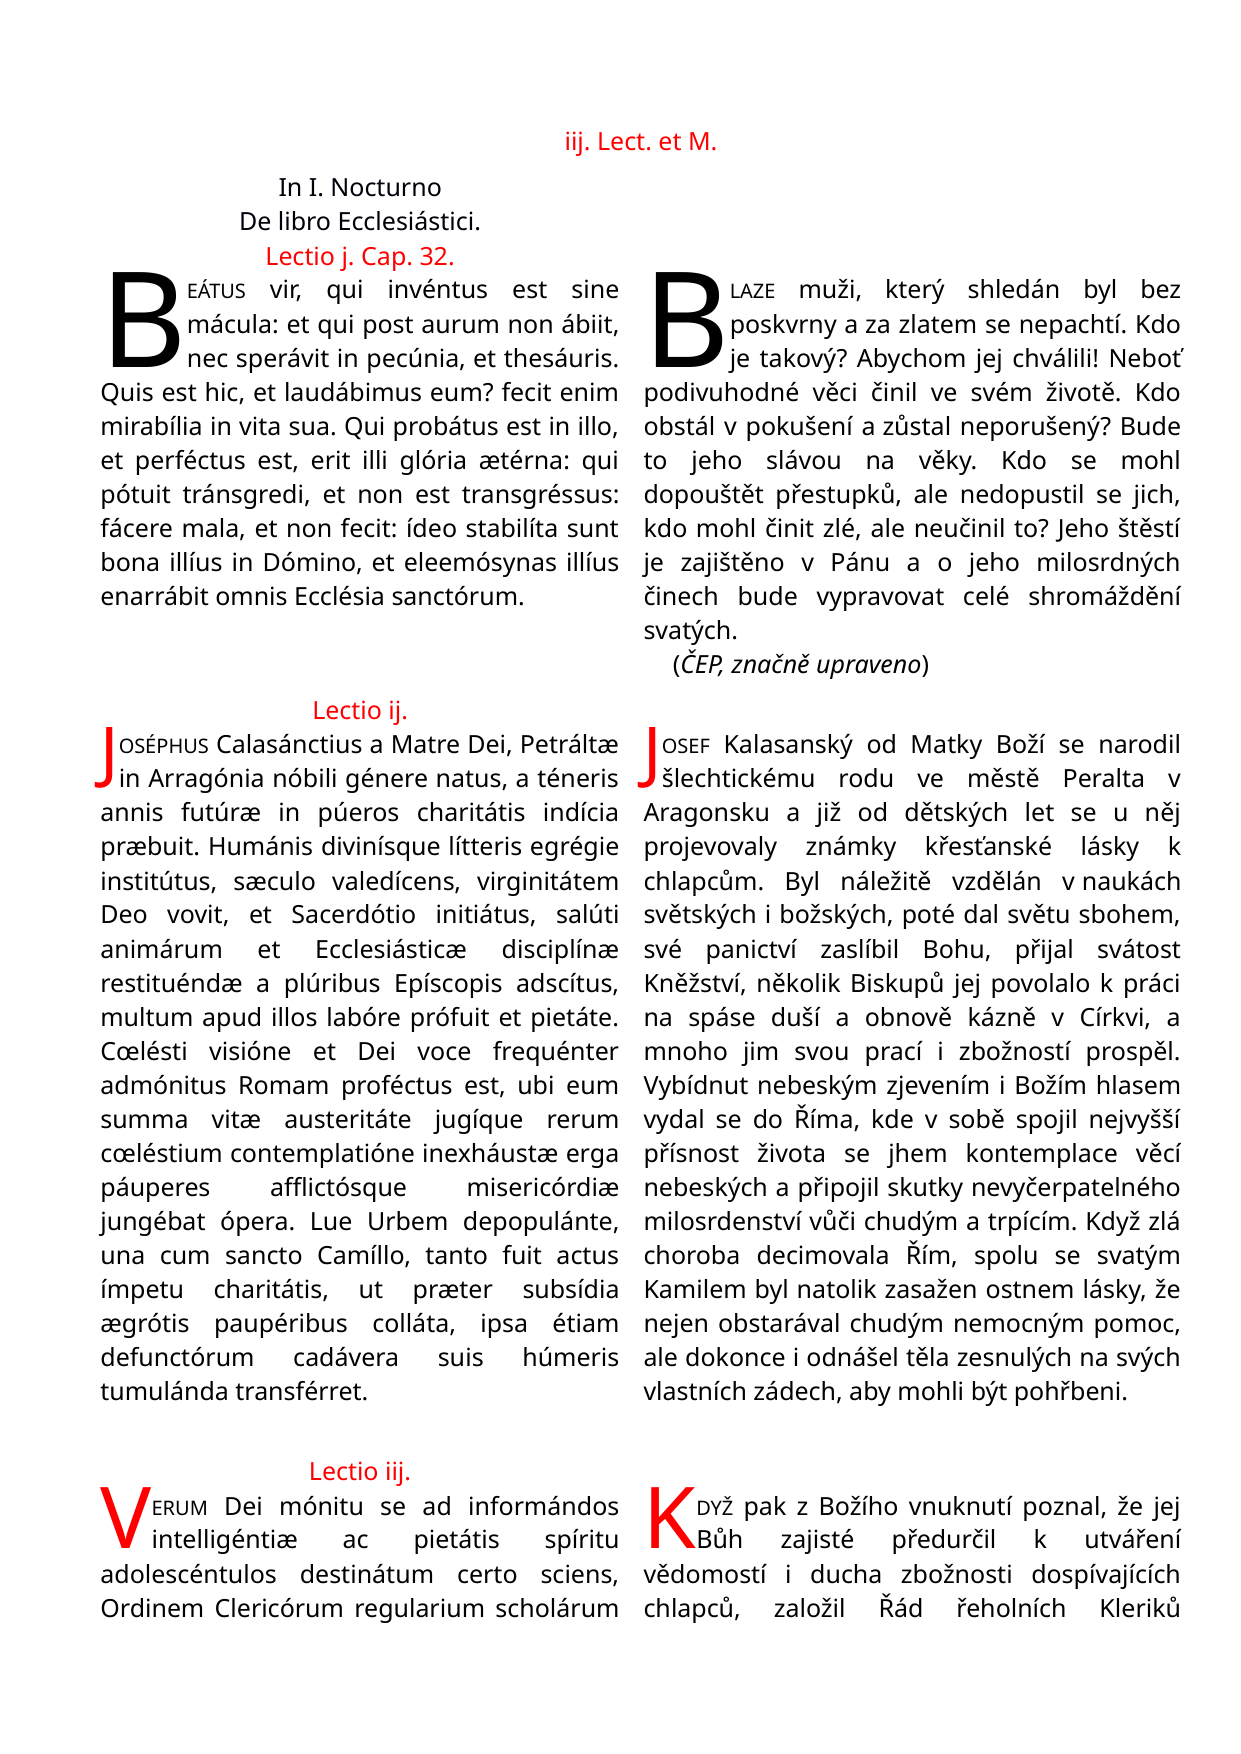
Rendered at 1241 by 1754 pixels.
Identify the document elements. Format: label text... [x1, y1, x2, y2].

table_cell iij. Lect. et M. [89, 118, 1193, 164]
table_cell Lectio iij. Verum Dei mónitu se ad informándos intelligéntiæ ac pietátis spíritu adolescéntulos destinátum certo sciens, Ordinem Clericórum regularium scholárum [89, 1448, 631, 1630]
table_cell Blaze muži, který shledán byl bez poskvrny a za zlatem se nepachtí. Kdo je takový? Abychom jej chválili! Neboť podivuhodné věci činil ve svém životě. Kdo obstál v pokušení a zůstal neporušený? Bude to jeho slávou na věky. Kdo se mohl dopouštět přestupků, ale nedopustil se jich, kdo mohl činit zlé, ale neučinil to? Jeho štěstí je zajištěno v Pánu a o jeho milosrdných činech bude vypravovat celé shromáždění svatých. (ČEP, značně upraveno) [631, 164, 1193, 687]
table_cell Když pak z Božího vnuknutí poznal, že jej Bůh zajisté předurčil k utváření vědomostí i ducha zbožnosti dospívajících chlapců, založil Řád řeholních Kleriků [631, 1448, 1193, 1630]
table_cell Josef Kalasanský od Matky Boží se narodil šlechtickému rodu ve městě Peralta v Aragonsku a již od dětských let se u něj projevovaly známky křesťanské lásky k chlapcům. Byl náležitě vzdělán v naukách světských i božských, poté dal světu sbohem, své panictví zaslíbil Bohu, přijal svátost Kněžství, několik Biskupů jej povolalo k práci na spáse duší a obnově kázně v Církvi, a mnoho jim svou prací i zbožností prospěl. Vybídnut nebeským zjevením i Božím hlasem vydal se do Říma, kde v sobě spojil nejvyšší přísnost života se jhem kontemplace věcí nebeských a připojil skutky nevyčerpatelného milosrdenství vůči chudým a trpícím. Když zlá choroba decimovala Řím, spolu se svatým Kamilem byl natolik zasažen ostnem lásky, že nejen obstarával chudým nemocným pomoc, ale dokonce i odnášel těla zesnulých na svých vlastních zádech, aby mohli být pohřbeni. [631, 687, 1193, 1448]
table_cell Lectio ij. Joséphus Calasánctius a Matre Dei, Petráltæ in Arragónia nóbili génere natus, a téneris annis futúræ in púeros charitátis indícia præbuit. Humánis divinísque lítteris egrégie institútus, sæculo valedícens‚ virginitátem Deo vovit, et Sacerdótio initiátus, salúti animárum et Ecclesiásticæ disciplínæ restituéndæ a plúribus Epíscopis adscítus, multum apud illos labóre prófuit et pietáte. Cœlésti visióne et Dei voce frequénter admónitus Romam proféctus est, ubi eum summa vitæ austeritáte jugíque rerum cœléstium contemplatióne inexháustæ erga páuperes afflictósque misericórdiæ jungébat ópera. Lue Urbem depopulánte, una cum sancto Camíllo‚ tanto fuit actus ímpetu charitátis, ut præter subsídia ægrótis paupéribus colláta, ipsa étiam defunctórum cadávera suis húmeris tumulánda transférret. [89, 687, 631, 1448]
table_cell In I. Nocturno De libro Ecclesiástici. Lectio j. Cap. 32. Beátus vir, qui invéntus est sine mácula: et qui post aurum non ábiit, nec sperávit in pecúnia‚ et thesáuris. Quis est hic, et laudábimus eum? fecit enim mirabília in vita sua. Qui probátus est in illo, et perféctus est, erit illi glória ætérna: qui pótuit tránsgredi, et non est transgréssus: fácere mala, et non fecit: ídeo stabilíta sunt bona illíus in Dómino‚ et eleemósynas illíus enarrábit omnis Ecclésia sanctórum. [89, 164, 631, 687]
